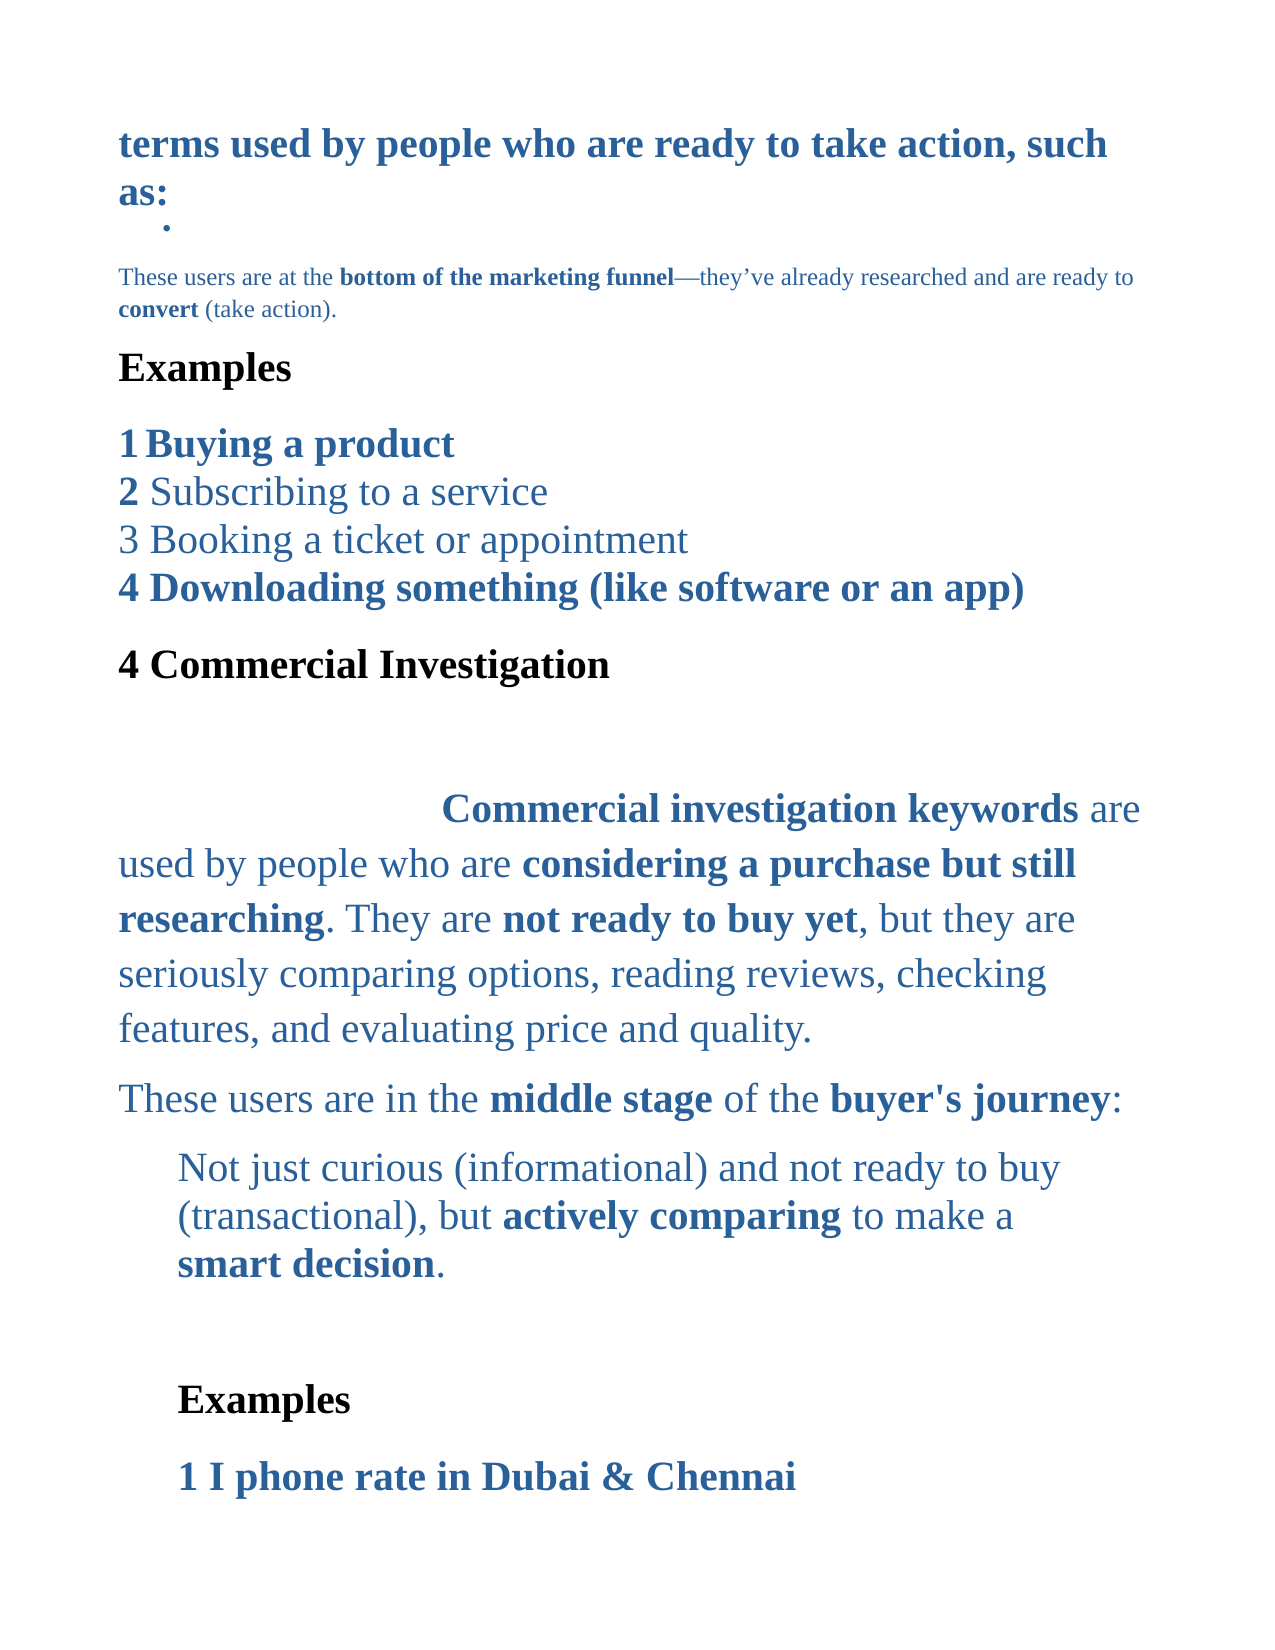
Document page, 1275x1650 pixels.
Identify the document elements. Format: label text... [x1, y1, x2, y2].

text 3 Booking a ticket or appointment [118, 515, 1157, 563]
text Examples [118, 342, 1157, 390]
text 4 Commercial Investigation [118, 639, 1157, 687]
text Commercial investigation keywords are used by people who are considering a purchase but still researching. They are not ready to buy yet, but they are seriously comparing options, reading reviews, checking features, and evaluating price and quality. [118, 783, 1157, 1051]
text These users are in the middle stage of the buyer's journey: [118, 1073, 1157, 1121]
text 4 Downloading something (like software or an app) [118, 563, 1157, 611]
text 1 I phone rate in Dubai & Chennai [177, 1452, 1098, 1499]
text terms used by people who are ready to take action, such as: [118, 118, 1157, 214]
text Not just curious (informational) and not ready to buy (transactional), but actively comparing to make a smart decision. [177, 1143, 1098, 1287]
text Examples [177, 1374, 1098, 1422]
text 1 Buying a product [118, 419, 1157, 467]
text These users are at the bottom of the marketing funnel—they’ve already researched and are ready to convert (take action). [118, 262, 1157, 323]
text 2 Subscribing to a service [118, 467, 1157, 515]
